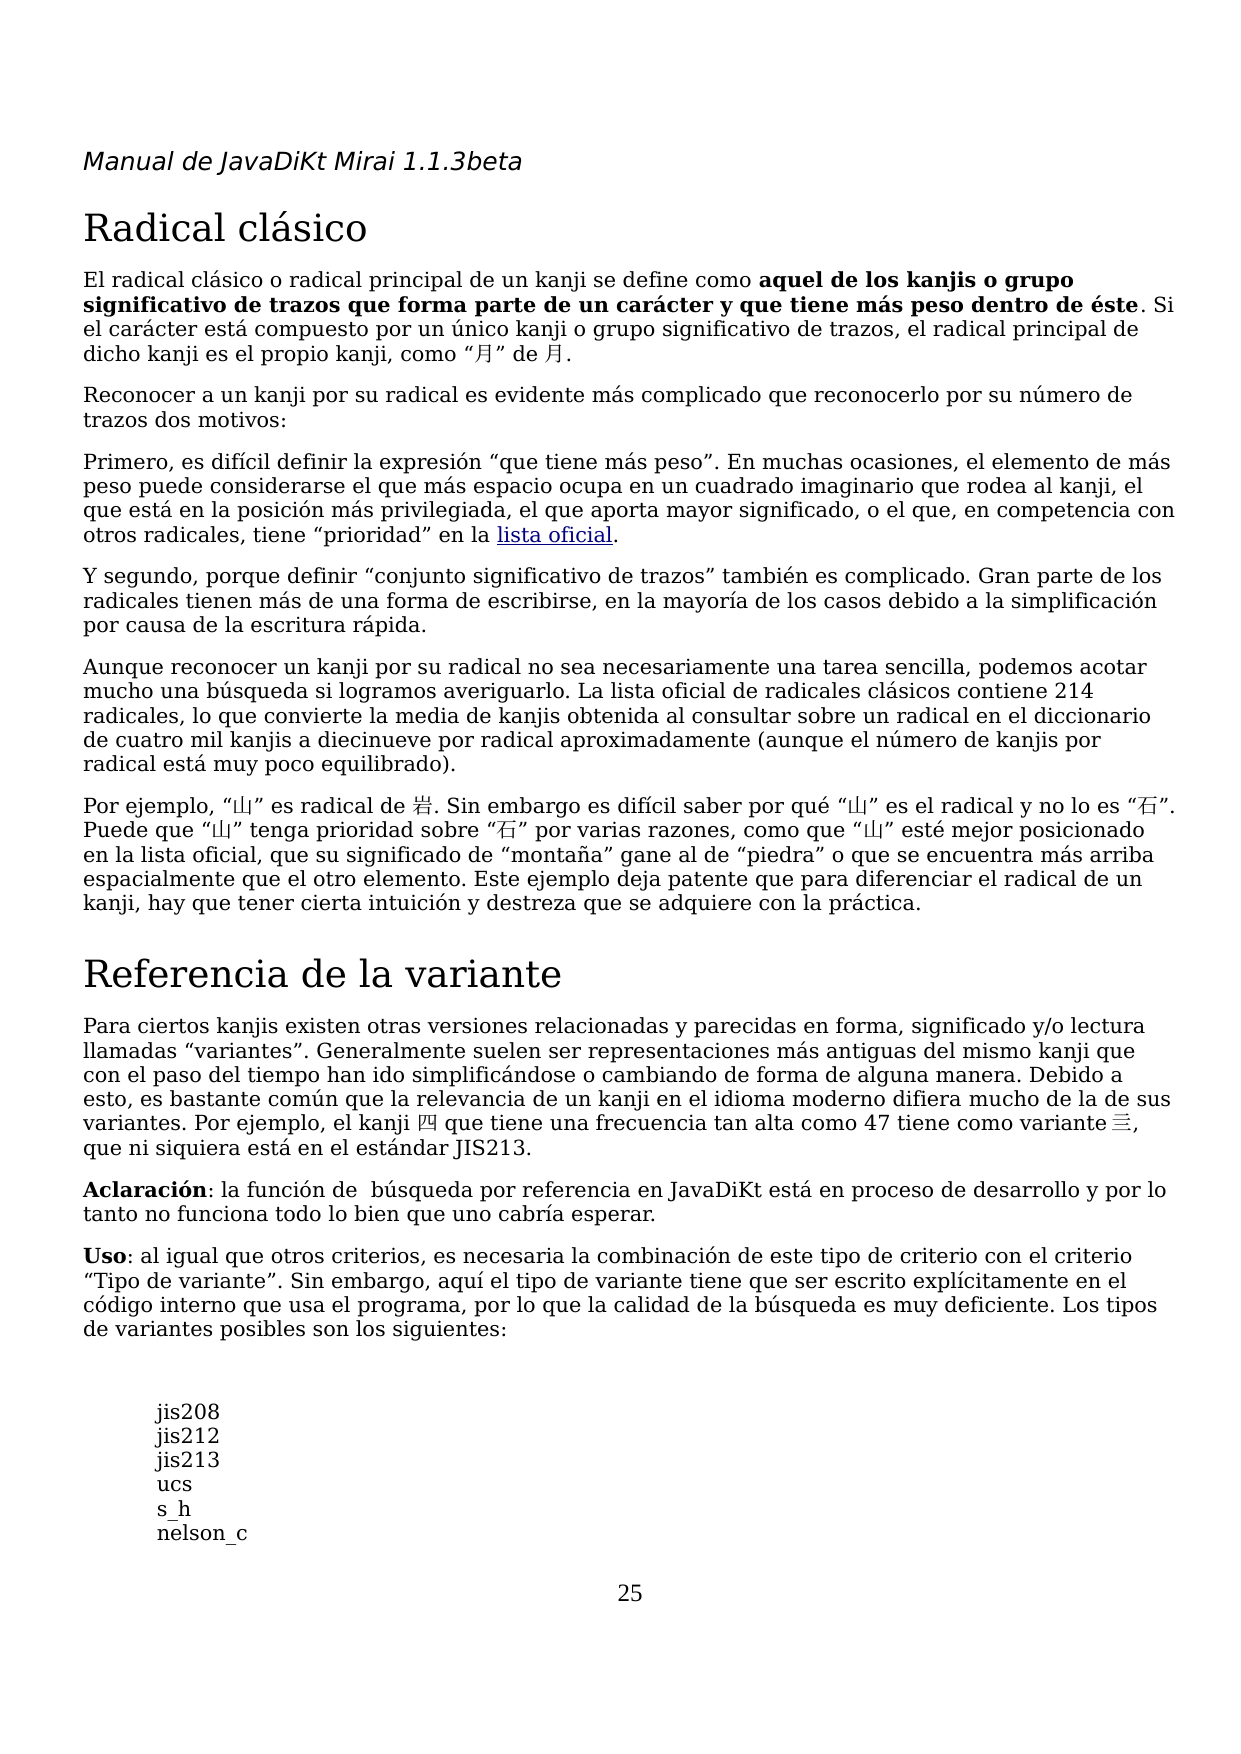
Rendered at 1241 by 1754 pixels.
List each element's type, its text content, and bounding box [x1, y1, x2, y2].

text Uso: al igual que otros criterios, es necesaria la combinación de este tipo de criterio con el criterio “Tipo de variante”. Sin embargo, aquí el tipo de variante tiene que ser escrito explícitamente en el código interno que usa el programa, por lo que la calidad de la búsqueda es muy deficiente. Los tipos de variantes posibles son los siguientes: [83, 1244, 1177, 1341]
text jis212 [157, 1424, 1177, 1448]
text Aunque reconocer un kanji por su radical no sea necesariamente una tarea sencilla, podemos acotar mucho una búsqueda si logramos averiguarlo. La lista oficial de radicales clásicos contiene 214 radicales, lo que convierte la media de kanjis obtenida al consultar sobre un radical en el diccionario de cuatro mil kanjis a diecinueve por radical aproximadamente (aunque el número de kanjis por radical está muy poco equilibrado). [83, 655, 1177, 776]
text Primero, es difícil definir la expresión “que tiene más peso”. En muchas ocasiones, el elemento de más peso puede considerarse el que más espacio ocupa en un cuadrado imaginario que rodea al kanji, el que está en la posición más privilegiada, el que aporta mayor significado, o el que, en competencia con otros radicales, tiene “prioridad” en la lista oficial. [83, 450, 1177, 547]
text ucs [157, 1472, 1177, 1497]
text jis208 [157, 1400, 1177, 1424]
text Y segundo, porque definir “conjunto significativo de trazos” también es complicado. Gran parte de los radicales tienen más de una forma de escribirse, en la mayoría de los casos debido a la simplificación por causa de la escritura rápida. [83, 564, 1177, 637]
text Reconocer a un kanji por su radical es evidente más complicado que reconocerlo por su número de trazos dos motivos: [83, 383, 1177, 432]
subtitle Radical clásico [83, 206, 1177, 250]
text Por ejemplo, “山” es radical de 岩. Sin embargo es difícil saber por qué “山” es el radical y no lo es “石”. Puede que “山” tenga prioridad sobre “石” por varias razones, como que “山” esté mejor posicionado en la lista oficial, que su significado de “montaña” gane al de “piedra” o que se encuentra más arriba espacialmente que el otro elemento. Este ejemplo deja patente que para diferenciar el radical de un kanji, hay que tener cierta intuición y destreza que se adquiere con la práctica. [83, 794, 1177, 916]
text s_h [157, 1497, 1177, 1521]
text nelson_c [157, 1521, 1177, 1545]
text Aclaración: la función de búsqueda por referencia en JavaDiKt está en proceso de desarrollo y por lo tanto no funciona todo lo bien que uno cabría esperar. [83, 1178, 1177, 1226]
text El radical clásico o radical principal de un kanji se define como aquel de los kanjis o grupo significativo de trazos que forma parte de un carácter y que tiene más peso dentro de éste. Si el carácter está compuesto por un único kanji o grupo significativo de trazos, el radical principal de dicho kanji es el propio kanji, como “月” de 月. [83, 268, 1177, 366]
subtitle Referencia de la variante [83, 952, 1177, 996]
text Para ciertos kanjis existen otras versiones relacionadas y parecidas en forma, significado y/o lectura llamadas “variantes”. Generalmente suelen ser representaciones más antiguas del mismo kanji que con el paso del tiempo han ido simplificándose o cambiando de forma de alguna manera. Debido a esto, es bastante común que la relevancia de un kanji en el idioma moderno difiera mucho de la de sus variantes. Por ejemplo, el kanji 四 que tiene una frecuencia tan alta como 47 tiene como variante亖, que ni siquiera está en el estándar JIS213. [83, 1014, 1177, 1160]
text jis213 [157, 1448, 1177, 1472]
